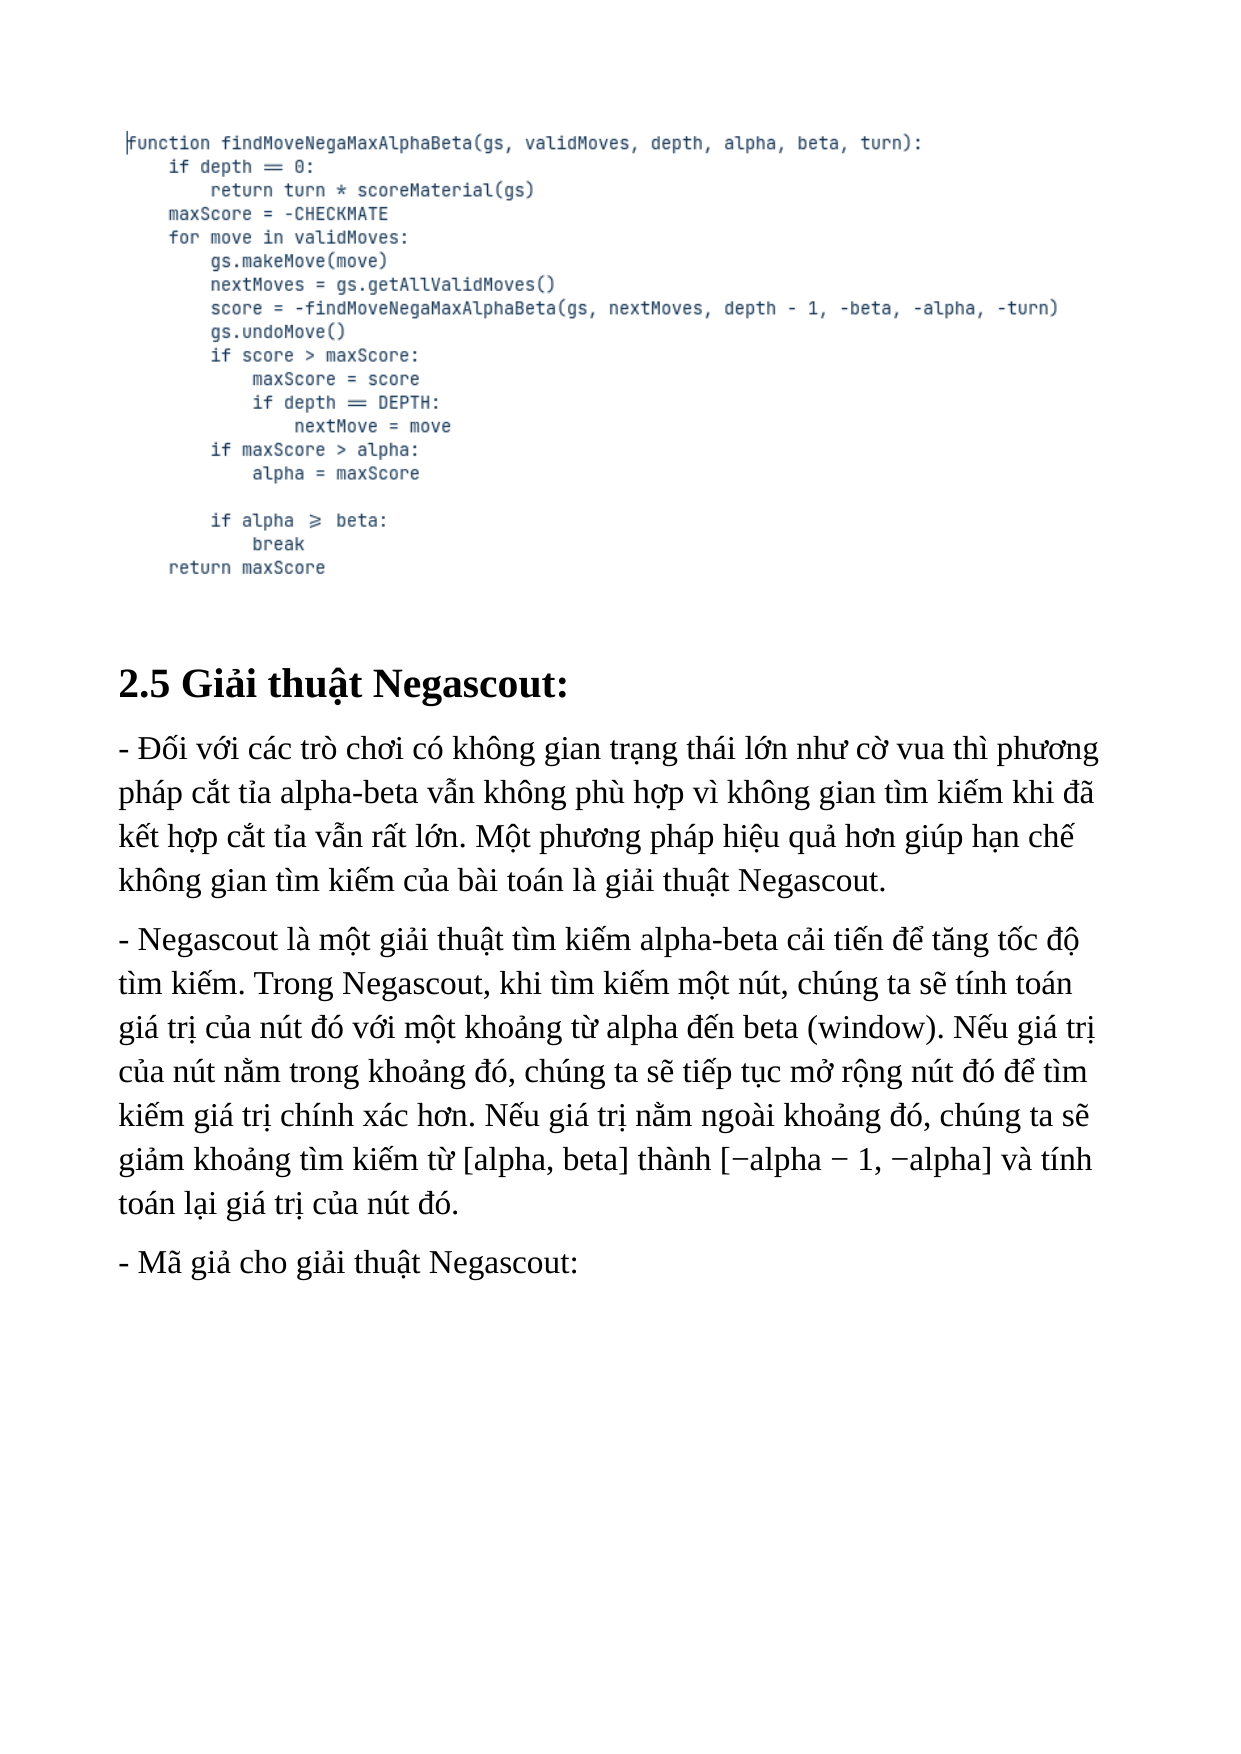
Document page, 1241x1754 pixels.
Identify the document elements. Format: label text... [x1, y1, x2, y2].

picture [112, 118, 1129, 595]
text - Đối với các trò chơi có không gian trạng thái lớn như cờ vua thì phương pháp cắt tỉa alpha-beta vẫn không phù hợp vì không gian tìm kiếm khi đã kết hợp cắt tỉa vẫn rất lớn. Một phương pháp hiệu quả hơn giúp hạn chế không gian tìm kiếm của bài toán là giải thuật Negascout. [118, 728, 1122, 899]
text - Mã giả cho giải thuật Negascout: [118, 1242, 1122, 1280]
text - Negascout là một giải thuật tìm kiếm alpha-beta cải tiến để tăng tốc độ tìm kiếm. Trong Negascout, khi tìm kiếm một nút, chúng ta sẽ tính toán giá trị của nút đó với một khoảng từ alpha đến beta (window). Nếu giá trị của nút nằm trong khoảng đó, chúng ta sẽ tiếp tục mở rộng nút đó để tìm kiếm giá trị chính xác hơn. Nếu giá trị nằm ngoài khoảng đó, chúng ta sẽ giảm khoảng tìm kiếm từ [alpha, beta] thành [−alpha − 1, −alpha] và tính toán lại giá trị của nút đó. [118, 919, 1122, 1222]
text 2.5 Giải thuật Negascout: [118, 658, 1122, 706]
